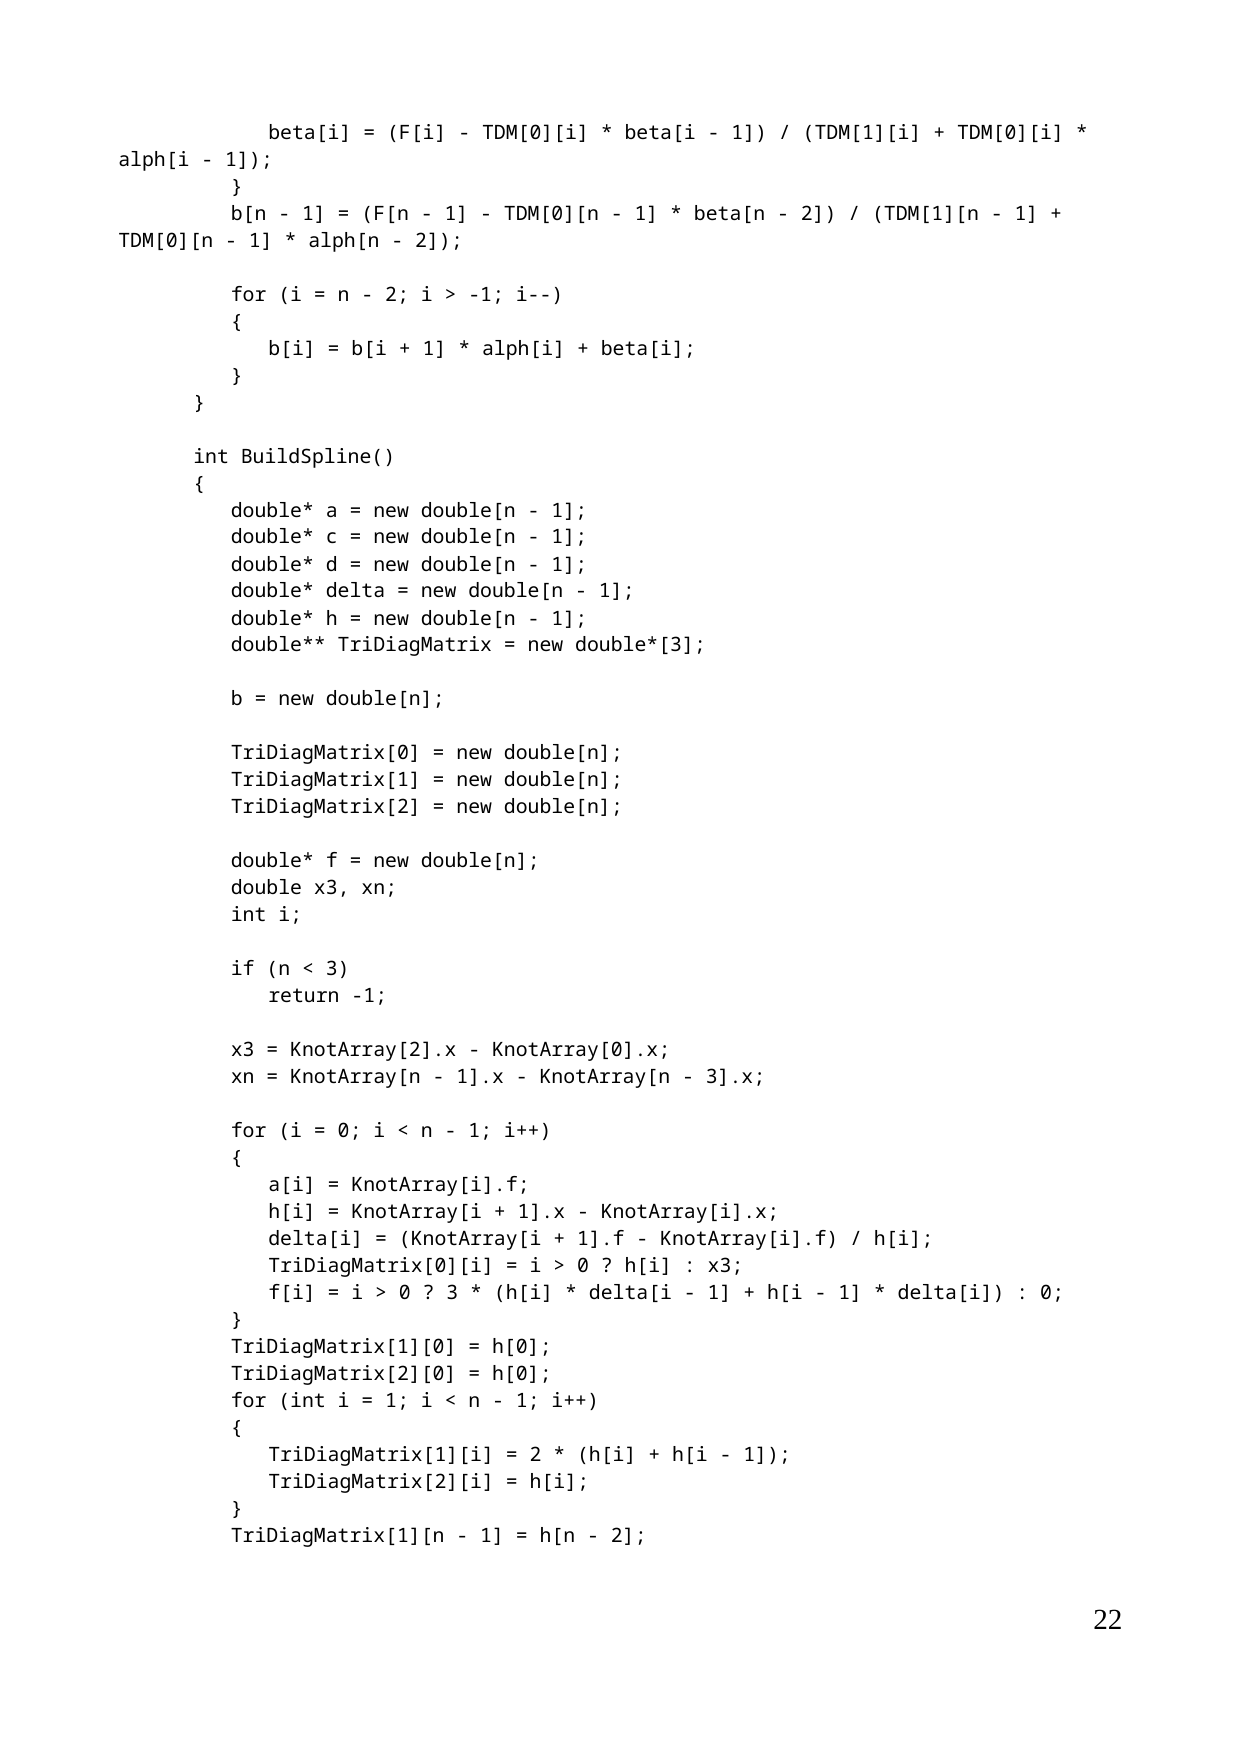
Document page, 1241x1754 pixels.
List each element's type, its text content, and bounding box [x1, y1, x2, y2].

text for (i = 0; i < n - 1; i++) [118, 1116, 1122, 1143]
text b = new double[n]; [118, 685, 1122, 712]
text TriDiagMatrix[0] = new double[n]; [118, 739, 1122, 766]
text h[i] = KnotArray[i + 1].x - KnotArray[i].x; [118, 1197, 1122, 1224]
text TriDiagMatrix[1][i] = 2 * (h[i] + h[i - 1]); [118, 1440, 1122, 1467]
text int i; [118, 901, 1122, 927]
text { [118, 307, 1122, 334]
text } [118, 1305, 1122, 1332]
text beta[i] = (F[i] - TDM[0][i] * beta[i - 1]) / (TDM[1][i] + TDM[0][i] * alph[i - 1]); [118, 118, 1122, 172]
text a[i] = KnotArray[i].f; [118, 1170, 1122, 1197]
text } [118, 361, 1122, 388]
text double* h = new double[n - 1]; [118, 604, 1122, 631]
text for (int i = 1; i < n - 1; i++) [118, 1386, 1122, 1413]
text TriDiagMatrix[2][i] = h[i]; [118, 1467, 1122, 1494]
text double* f = new double[n]; [118, 847, 1122, 873]
text double* c = new double[n - 1]; [118, 523, 1122, 550]
text TriDiagMatrix[0][i] = i > 0 ? h[i] : x3; [118, 1251, 1122, 1278]
text b[i] = b[i + 1] * alph[i] + beta[i]; [118, 334, 1122, 361]
text double* d = new double[n - 1]; [118, 550, 1122, 577]
text } [118, 388, 1122, 415]
text b[n - 1] = (F[n - 1] - TDM[0][n - 1] * beta[n - 2]) / (TDM[1][n - 1] + TDM[0][n - 1] * alph[n - 2]); [118, 199, 1122, 253]
text f[i] = i > 0 ? 3 * (h[i] * delta[i - 1] + h[i - 1] * delta[i]) : 0; [118, 1278, 1122, 1305]
text } [118, 172, 1122, 199]
text x3 = KnotArray[2].x - KnotArray[0].x; [118, 1035, 1122, 1062]
text TriDiagMatrix[1] = new double[n]; [118, 766, 1122, 793]
text double x3, xn; [118, 873, 1122, 901]
text { [118, 469, 1122, 496]
text double* delta = new double[n - 1]; [118, 577, 1122, 604]
text int BuildSpline() [118, 442, 1122, 469]
text double* a = new double[n - 1]; [118, 496, 1122, 523]
text TriDiagMatrix[2] = new double[n]; [118, 793, 1122, 819]
text delta[i] = (KnotArray[i + 1].f - KnotArray[i].f) / h[i]; [118, 1224, 1122, 1251]
text xn = KnotArray[n - 1].x - KnotArray[n - 3].x; [118, 1062, 1122, 1089]
text { [118, 1413, 1122, 1440]
text } [118, 1494, 1122, 1521]
text TriDiagMatrix[1][n - 1] = h[n - 2]; [118, 1521, 1122, 1548]
text { [118, 1143, 1122, 1170]
text TriDiagMatrix[2][0] = h[0]; [118, 1359, 1122, 1386]
text return -1; [118, 981, 1122, 1008]
text TriDiagMatrix[1][0] = h[0]; [118, 1332, 1122, 1359]
text for (i = n - 2; i > -1; i--) [118, 280, 1122, 307]
text double** TriDiagMatrix = new double*[3]; [118, 631, 1122, 658]
text if (n < 3) [118, 954, 1122, 981]
